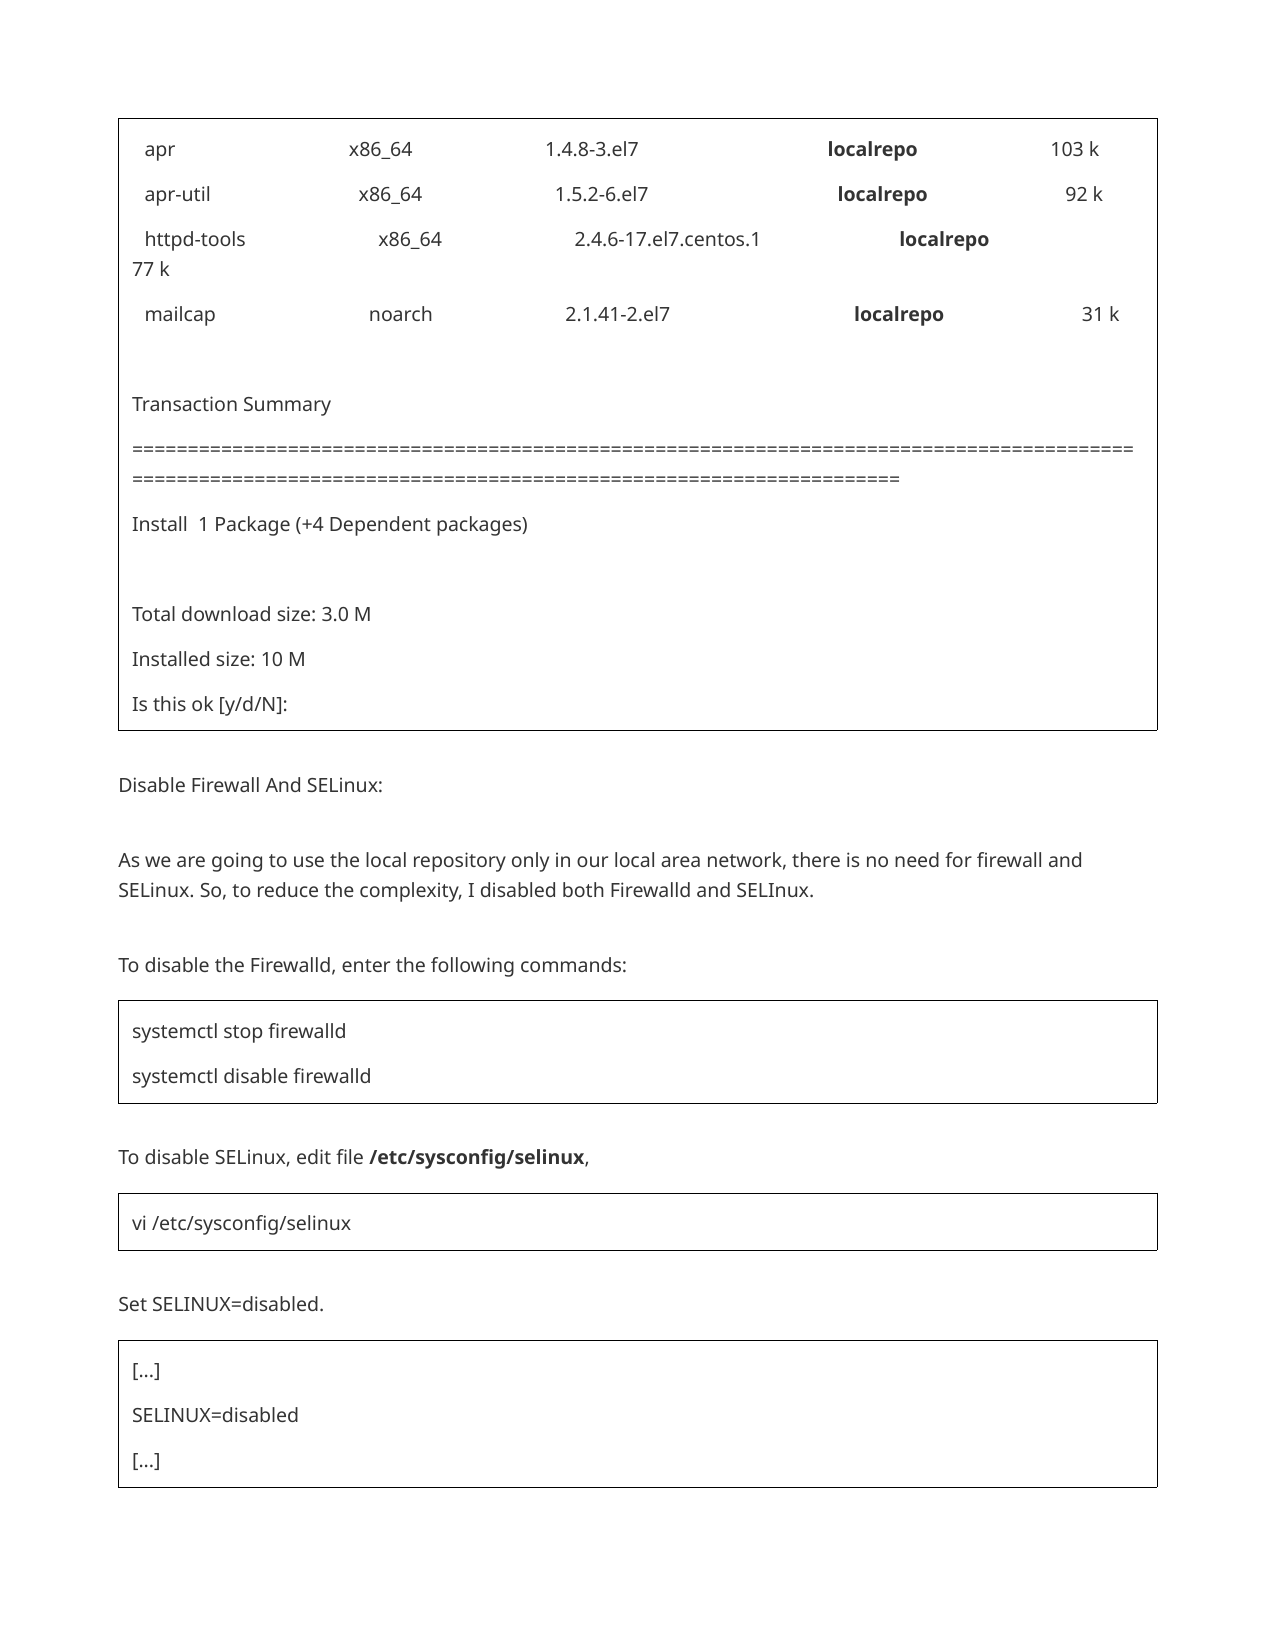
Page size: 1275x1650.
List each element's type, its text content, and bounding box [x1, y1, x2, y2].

text [...] [119, 1430, 1157, 1487]
text SELINUX=disabled [119, 1385, 1157, 1429]
text systemctl stop firewalld [119, 1001, 1157, 1044]
text Total download size: 3.0 M [119, 583, 1157, 627]
text Install 1 Package (+4 Dependent packages) [119, 493, 1157, 537]
text As we are going to use the local repository only in our local area network, there is no need for firewall and SELinux. So, to reduce the complexity, I disabled both Firewalld and SELInux. [118, 843, 1157, 903]
text [...] [119, 1341, 1157, 1384]
text apr x86_64 1.4.8-3.el7 localrepo 103 k [119, 119, 1157, 162]
text httpd-tools x86_64 2.4.6-17.el7.centos.1 localrepo 77 k [119, 208, 1157, 282]
text systemctl disable firewalld [119, 1045, 1157, 1103]
text Set SELINUX=disabled. [118, 1287, 1157, 1317]
text To disable SELinux, edit file /etc/sysconfig/selinux, [118, 1140, 1157, 1170]
text Transaction Summary [119, 373, 1157, 417]
text To disable the Firewalld, enter the following commands: [118, 948, 1157, 978]
text apr-util x86_64 1.5.2-6.el7 localrepo 92 k [119, 163, 1157, 207]
text =============================================================================================================================================================== [119, 418, 1157, 492]
text mailcap noarch 2.1.41-2.el7 localrepo 31 k [119, 283, 1157, 327]
text vi /etc/sysconfig/selinux [119, 1194, 1157, 1250]
text Disable Firewall And SELinux: [118, 768, 1157, 798]
text Is this ok [y/d/N]: [119, 673, 1157, 730]
text Installed size: 10 M [119, 628, 1157, 672]
